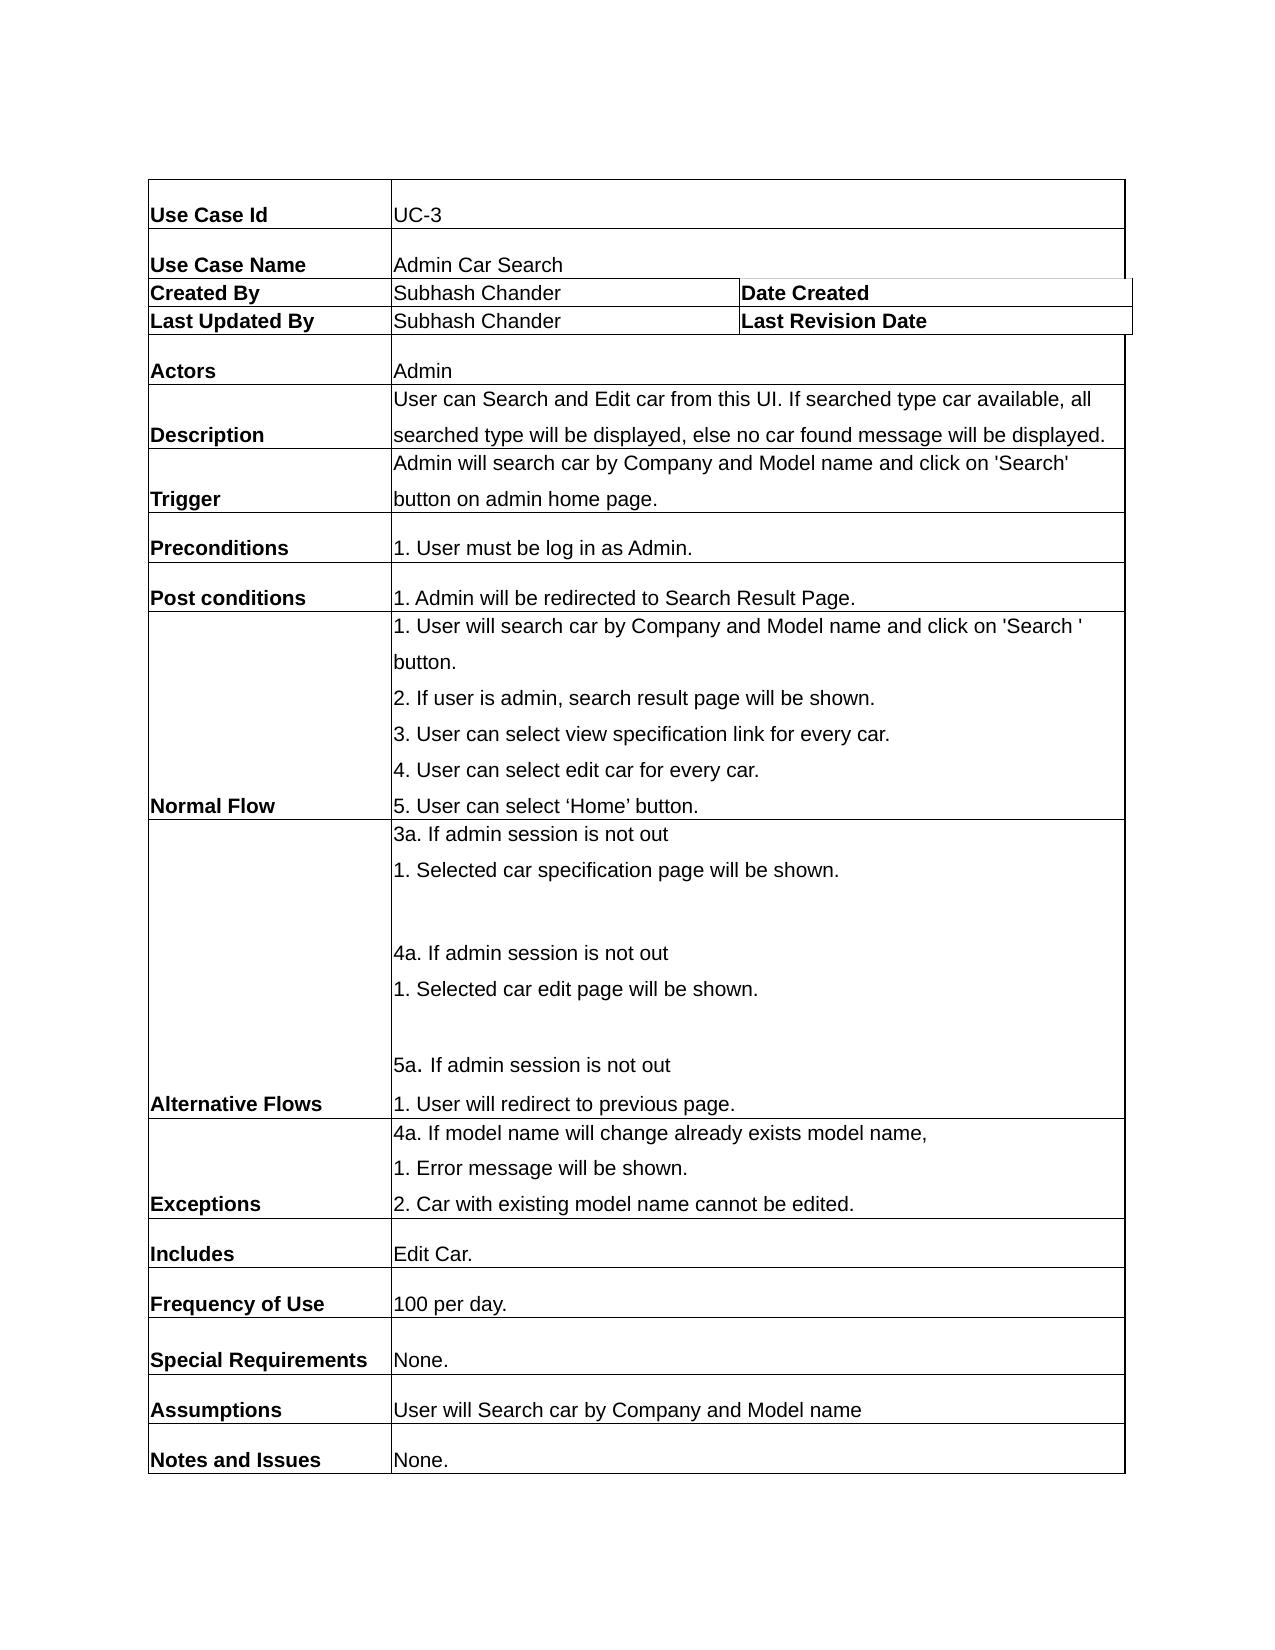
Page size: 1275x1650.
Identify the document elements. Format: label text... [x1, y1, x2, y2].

table_cell Trigger [149, 449, 391, 512]
table_cell User will Search car by Company and Model name [392, 1375, 1124, 1423]
table_cell Admin will search car by Company and Model name and click on 'Search' button on admin home page. [392, 449, 1124, 512]
table_cell Actors [149, 335, 391, 384]
table_cell Assumptions [149, 1375, 391, 1423]
table_cell Date Created [740, 279, 1132, 306]
table_cell Frequency of Use [149, 1268, 391, 1317]
table_cell [1126, 819, 1133, 1118]
table_cell 1. User will search car by Company and Model name and click on 'Search ' button. 2. If user is admin, search result page will be shown. 3. User can select view specification link for every car. 4. User can select edit car for every car. 5. User can select ‘Home’ button. [392, 612, 1124, 819]
table_cell Exceptions [149, 1119, 391, 1218]
table_cell 100 per day. [392, 1268, 1124, 1317]
table_cell Subhash Chander [392, 307, 739, 334]
table_cell Notes and Issues [149, 1424, 391, 1473]
table_cell None. [392, 1318, 1124, 1374]
table_header [1126, 179, 1133, 228]
table_cell [1126, 1317, 1133, 1374]
table_cell Post conditions [149, 563, 391, 611]
table_cell [1126, 1374, 1133, 1423]
table_header Use Case Id [149, 180, 391, 228]
table_cell [1126, 1118, 1133, 1218]
table_cell Includes [149, 1219, 391, 1267]
table_cell [1126, 611, 1133, 819]
table_cell Alternative Flows [149, 820, 391, 1118]
table_cell [1126, 512, 1133, 562]
table_cell Edit Car. [392, 1219, 1124, 1267]
table_cell Last Updated By [149, 307, 391, 334]
table_cell 3a. If admin session is not out 1. Selected car specification page will be shown. 4a. If admin session is not out 1. Selected car edit page will be shown. 5a. If admin session is not out 1. User will redirect to previous page. [392, 820, 1124, 1118]
table_cell Use Case Name [149, 229, 391, 278]
table_cell [1126, 335, 1133, 384]
table_cell [1126, 1423, 1133, 1473]
table_cell 4a. If model name will change already exists model name, 1. Error message will be shown. 2. Car with existing model name cannot be edited. [392, 1119, 1124, 1218]
table_cell Last Revision Date [740, 307, 1132, 334]
table_cell Normal Flow [149, 612, 391, 819]
table_cell [1126, 1218, 1133, 1267]
table_cell Subhash Chander [392, 279, 739, 306]
table_cell [1126, 228, 1133, 278]
table_cell Preconditions [149, 513, 391, 562]
table_cell [1126, 448, 1133, 512]
table_cell Description [149, 385, 391, 448]
table_cell None. [392, 1424, 1124, 1473]
table_cell [1126, 384, 1133, 448]
table_cell User can Search and Edit car from this UI. If searched type car available, all searched type will be displayed, else no car found message will be displayed. [392, 385, 1124, 448]
table_cell Special Requirements [149, 1318, 391, 1374]
table_cell 1. Admin will be redirected to Search Result Page. [392, 563, 1124, 611]
table_cell Admin [392, 335, 1124, 384]
table_cell [1126, 562, 1133, 611]
table_cell Admin Car Search [392, 229, 1124, 278]
table_cell Created By [149, 279, 391, 306]
table_cell 1. User must be log in as Admin. [392, 513, 1124, 562]
table_header UC-3 [392, 180, 1124, 228]
table_cell [1126, 1267, 1133, 1317]
